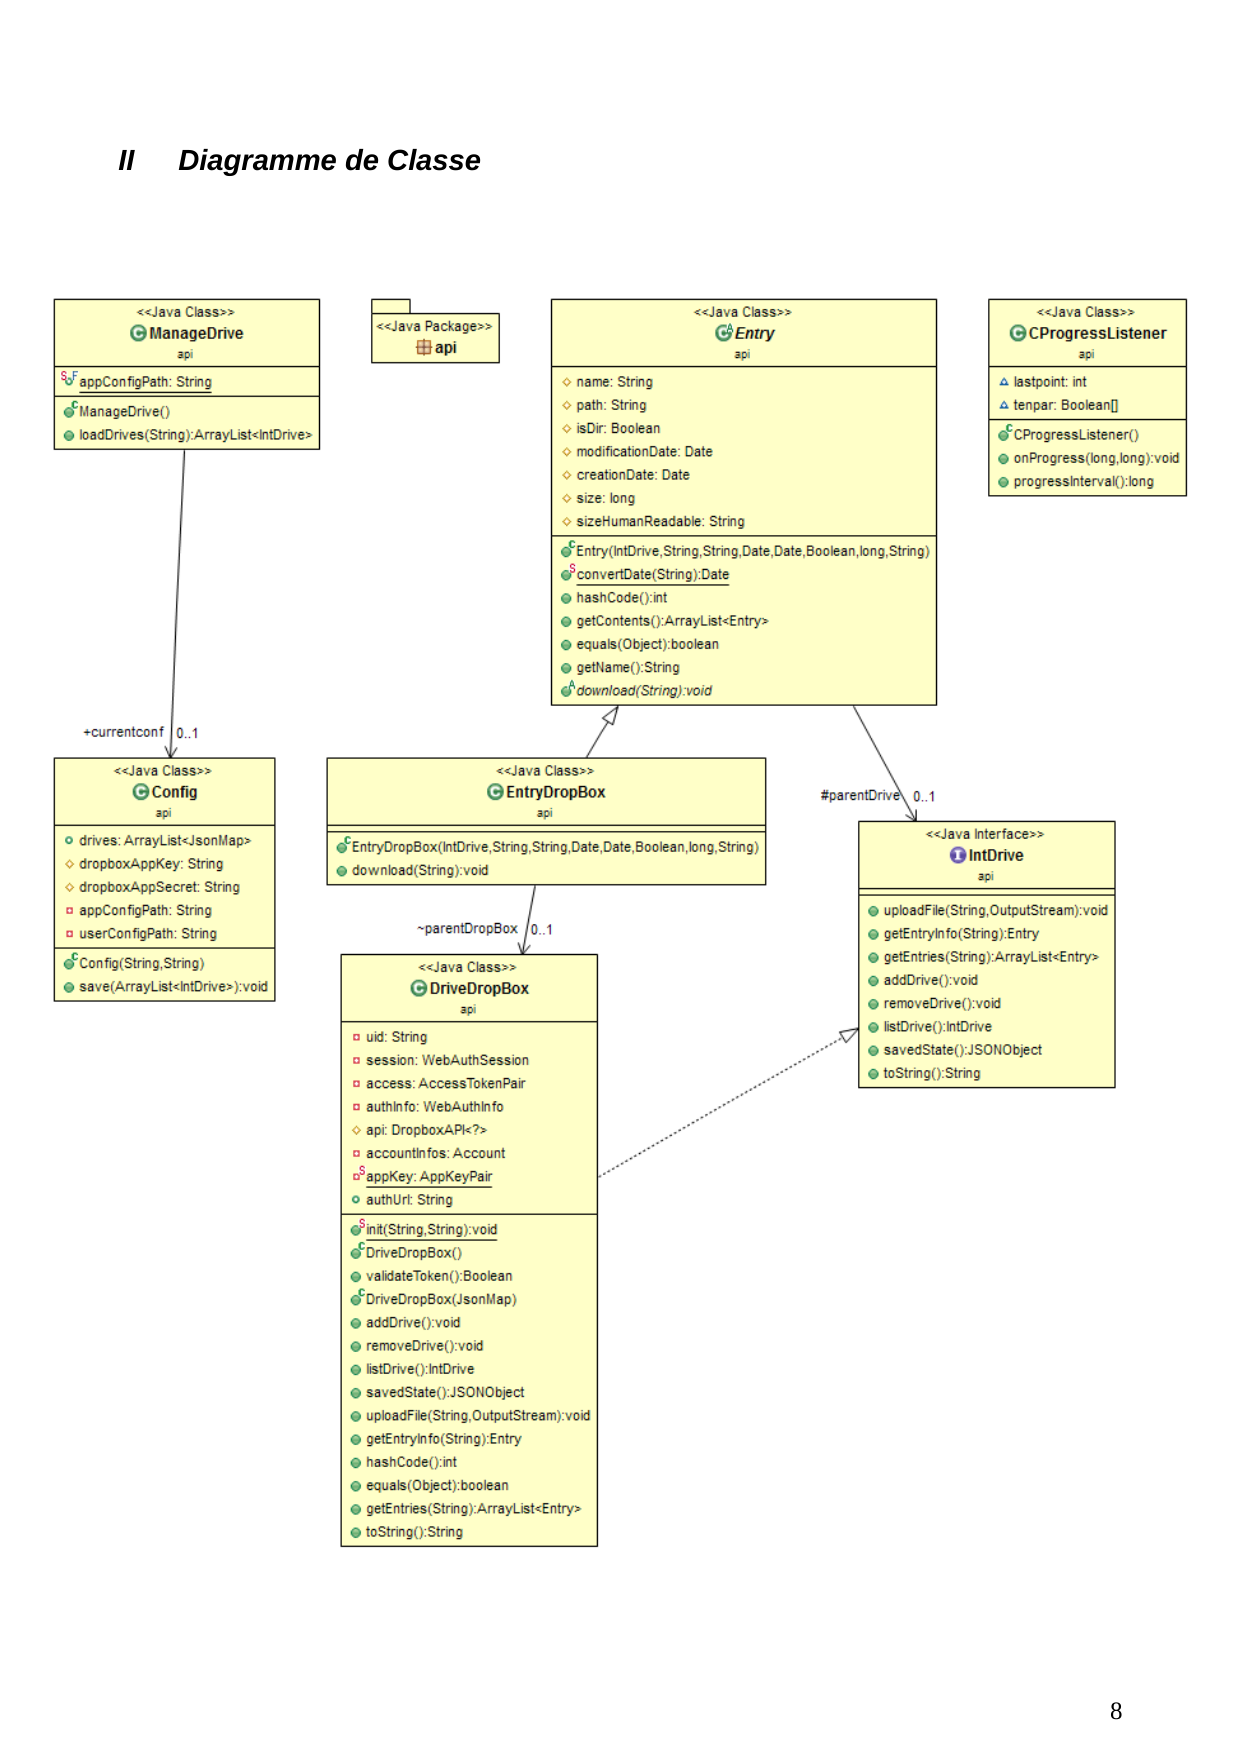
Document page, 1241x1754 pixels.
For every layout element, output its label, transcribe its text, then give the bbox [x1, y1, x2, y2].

subtitle Diagramme de Classe [118, 143, 1122, 177]
picture [50, 295, 1191, 1551]
